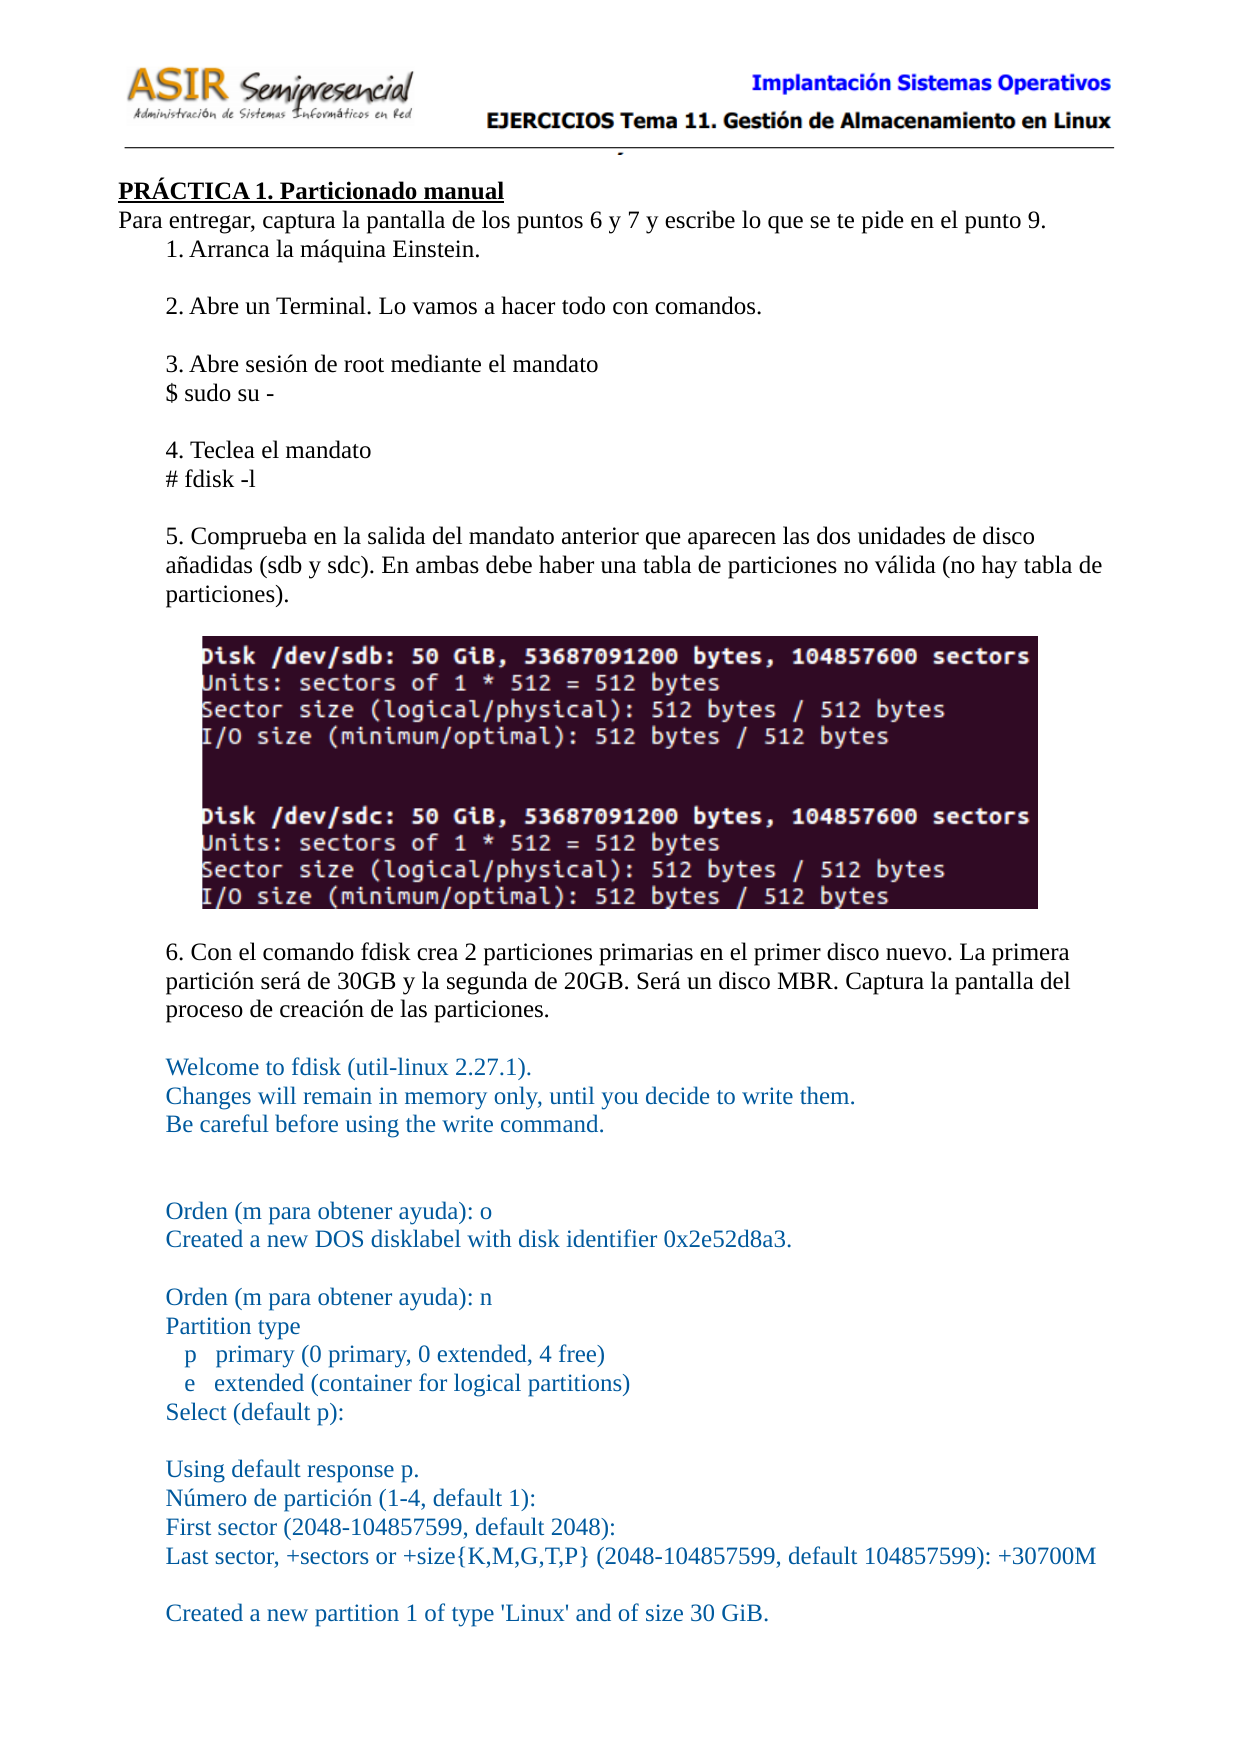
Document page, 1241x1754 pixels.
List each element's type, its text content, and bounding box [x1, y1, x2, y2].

text First sector (2048-104857599, default 2048): [165, 1512, 1122, 1541]
text Orden (m para obtener ayuda): n [165, 1282, 1122, 1311]
picture [202, 636, 1038, 909]
text 4. Teclea el mandato [165, 435, 1122, 464]
text Número de partición (1-4, default 1): [165, 1483, 1122, 1512]
text 2. Abre un Terminal. Lo vamos a hacer todo con comandos. [165, 291, 1122, 320]
text Welcome to fdisk (util-linux 2.27.1). [165, 1052, 1122, 1081]
text Orden (m para obtener ayuda): o [165, 1196, 1122, 1224]
text $ sudo su - [165, 378, 1122, 406]
text 5. Comprueba en la salida del mandato anterior que aparecen las dos unidades de disco añadidas (sdb y sdc). En ambas debe haber una tabla de particiones no válida (no hay tabla de particiones). [165, 521, 1122, 608]
text 1. Arranca la máquina Einstein. [165, 234, 1122, 263]
text PRÁCTICA 1. Particionado manual [118, 176, 1122, 205]
text Para entregar, captura la pantalla de los puntos 6 y 7 y escribe lo que se te pide en el punto 9. [118, 205, 1122, 234]
text # fdisk -l [165, 464, 1122, 493]
text p primary (0 primary, 0 extended, 4 free) [165, 1339, 1122, 1368]
text e extended (container for logical partitions) [165, 1368, 1122, 1397]
text Created a new partition 1 of type 'Linux' and of size 30 GiB. [165, 1598, 1122, 1627]
picture [118, 50, 1123, 155]
text Be careful before using the write command. [165, 1109, 1122, 1138]
text Using default response p. [165, 1454, 1122, 1483]
text Last sector, +sectors or +size{K,M,G,T,P} (2048-104857599, default 104857599): +30700M [165, 1541, 1122, 1569]
text 3. Abre sesión de root mediante el mandato [165, 349, 1122, 378]
text 6. Con el comando fdisk crea 2 particiones primarias en el primer disco nuevo. La primera partición será de 30GB y la segunda de 20GB. Será un disco MBR. Captura la pantalla del proceso de creación de las particiones. [165, 937, 1122, 1023]
text Changes will remain in memory only, until you decide to write them. [165, 1081, 1122, 1109]
text Select (default p): [165, 1397, 1122, 1426]
text Created a new DOS disklabel with disk identifier 0x2e52d8a3. [165, 1224, 1122, 1253]
text Partition type [165, 1311, 1122, 1339]
